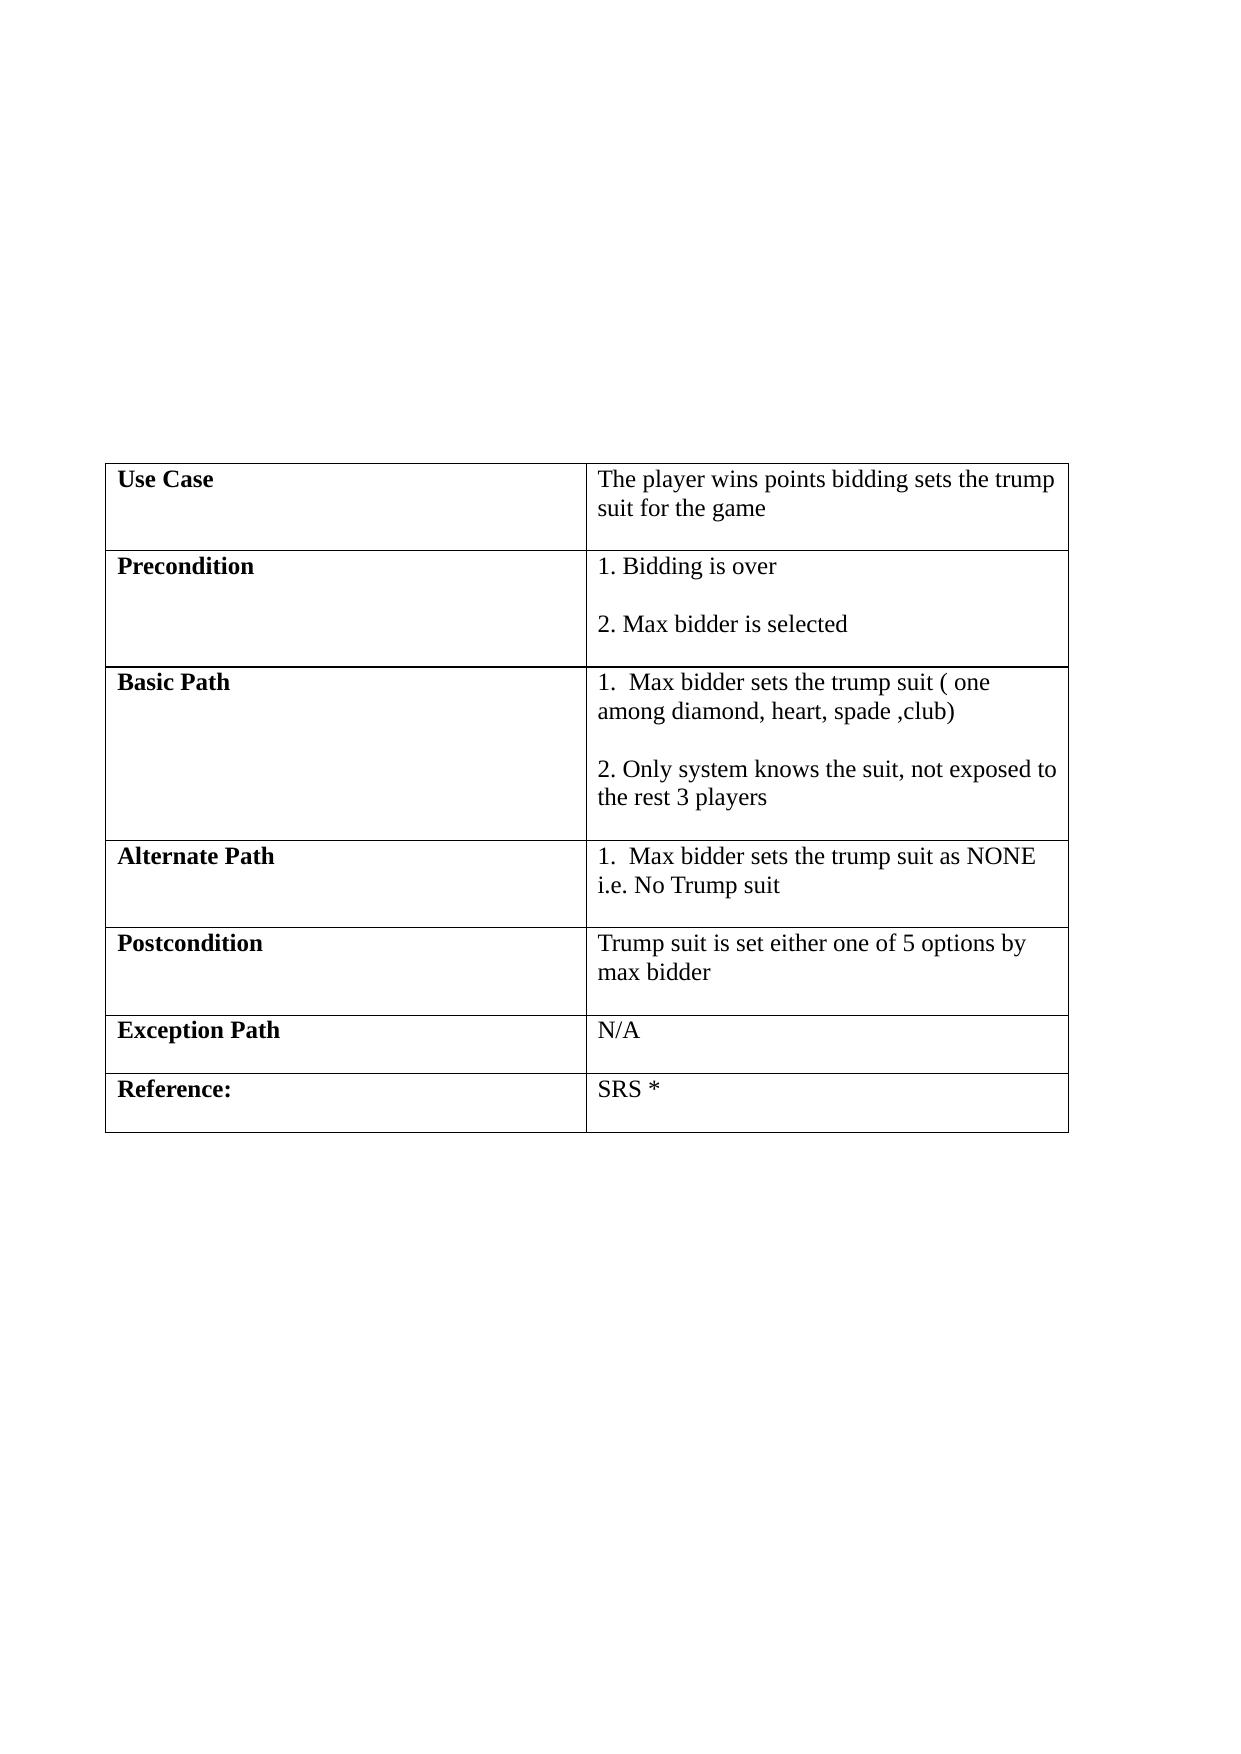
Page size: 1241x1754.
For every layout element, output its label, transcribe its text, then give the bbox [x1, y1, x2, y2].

table_cell Trump suit is set either one of 5 options by max bidder [587, 928, 1068, 1014]
table_cell Reference: [106, 1074, 586, 1132]
table_cell SRS * [587, 1074, 1068, 1132]
table_cell N/A [587, 1016, 1068, 1073]
table_cell Exception Path [106, 1016, 586, 1073]
table_header Use Case [106, 464, 586, 550]
table_cell 1. Max bidder sets the trump suit as NONE i.e. No Trump suit [587, 841, 1068, 927]
table_cell Precondition [106, 551, 586, 666]
table_header The player wins points bidding sets the trump suit for the game [587, 464, 1068, 550]
table_cell 1. Max bidder sets the trump suit ( one among diamond, heart, spade ,club) 2. Only system knows the suit, not exposed to the rest 3 players [587, 668, 1068, 840]
table_cell Postcondition [106, 928, 586, 1014]
table_cell Alternate Path [106, 841, 586, 927]
table_cell Basic Path [106, 668, 586, 840]
table_cell 1. Bidding is over 2. Max bidder is selected [587, 551, 1068, 666]
